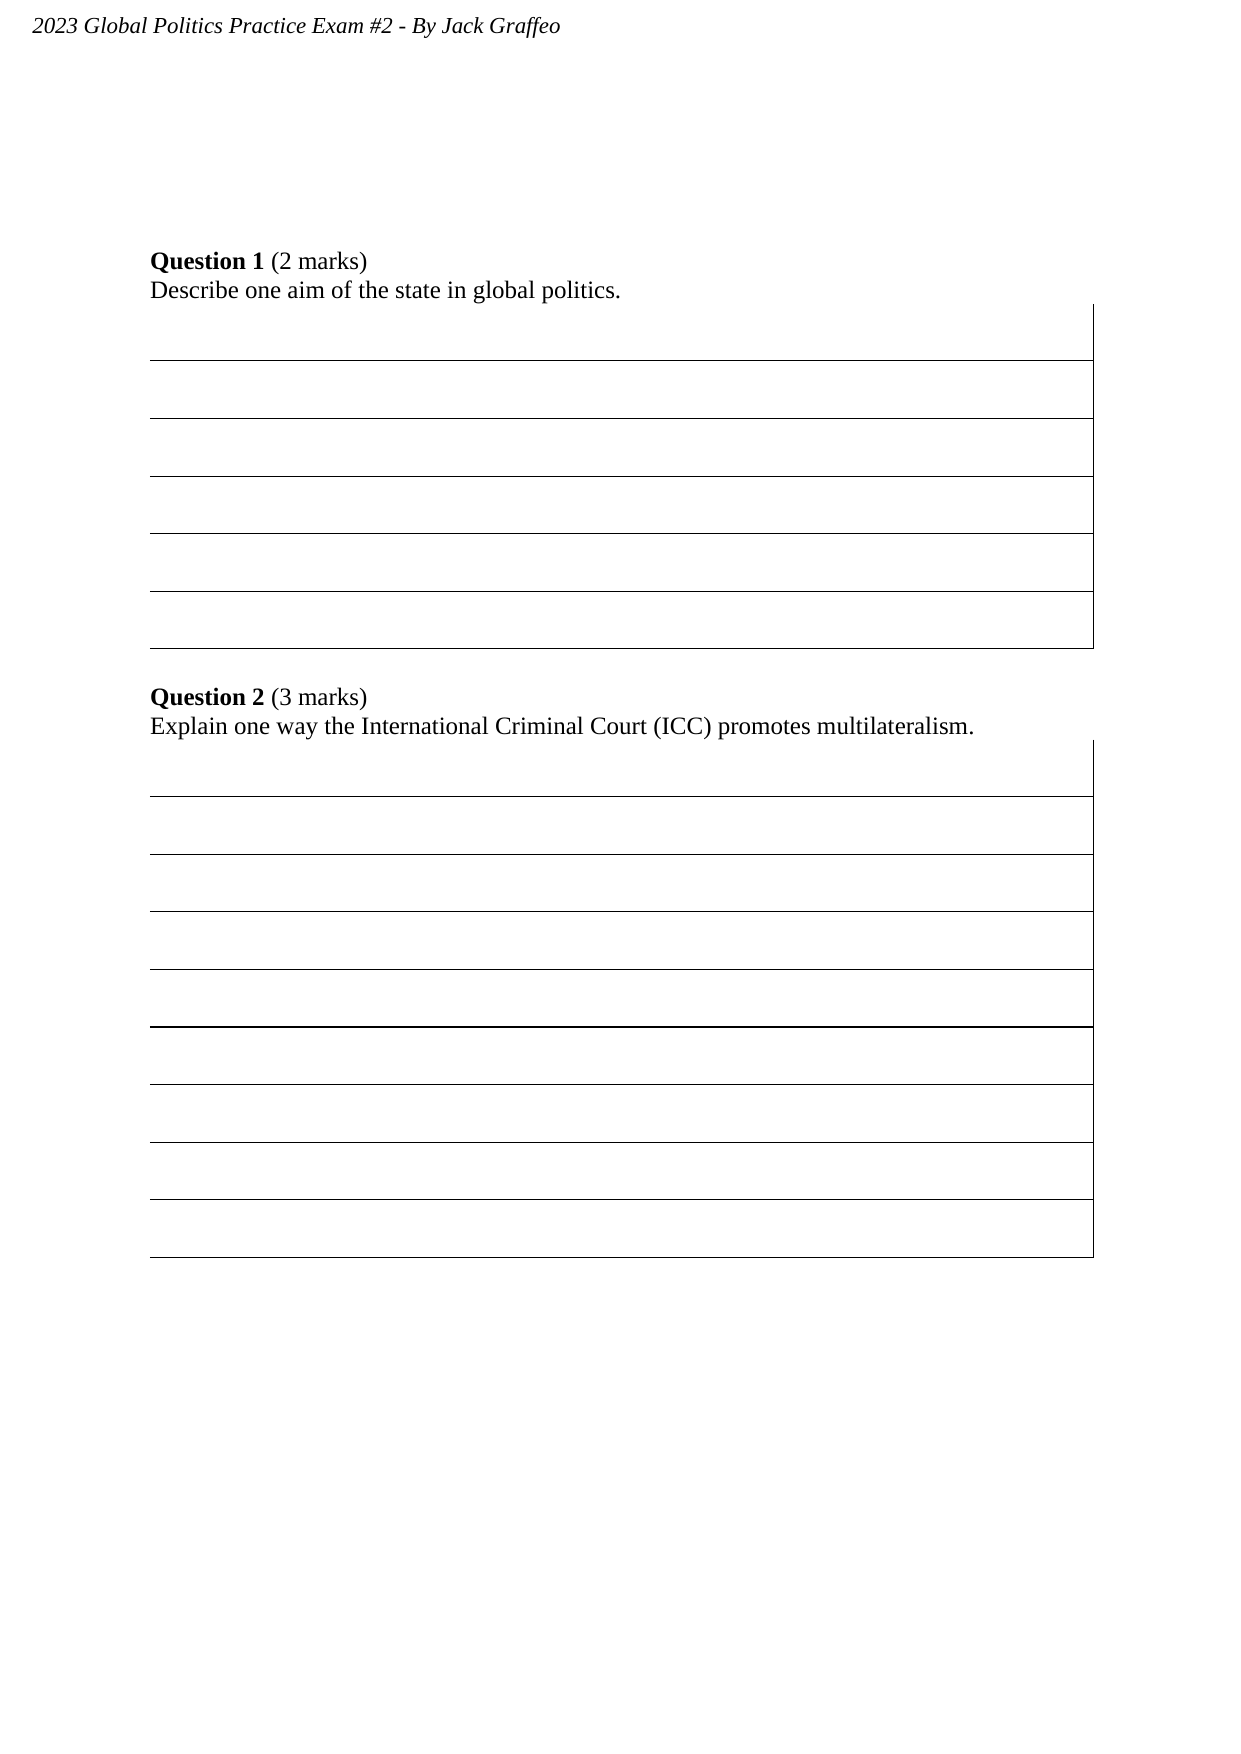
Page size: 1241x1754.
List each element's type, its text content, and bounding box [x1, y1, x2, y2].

table_cell [150, 855, 1093, 911]
table_header [150, 740, 1093, 796]
text Question 1 (2 marks) [150, 246, 1090, 275]
table_cell [150, 1028, 1093, 1084]
table_cell [150, 477, 1093, 533]
table_cell [150, 419, 1093, 476]
table_cell [150, 1085, 1093, 1142]
table_cell [150, 361, 1093, 418]
table_cell [150, 1200, 1093, 1257]
text Describe one aim of the state in global politics. [150, 275, 1090, 304]
text Explain one way the International Criminal Court (ICC) promotes multilateralism. [150, 711, 1090, 739]
table_cell [150, 1143, 1093, 1199]
table_cell [150, 534, 1093, 591]
table_cell [150, 592, 1093, 648]
table_header [150, 304, 1093, 360]
table_cell [150, 797, 1093, 854]
table_cell [150, 912, 1093, 969]
table_cell [150, 970, 1093, 1026]
text Question 2 (3 marks) [150, 682, 1090, 711]
